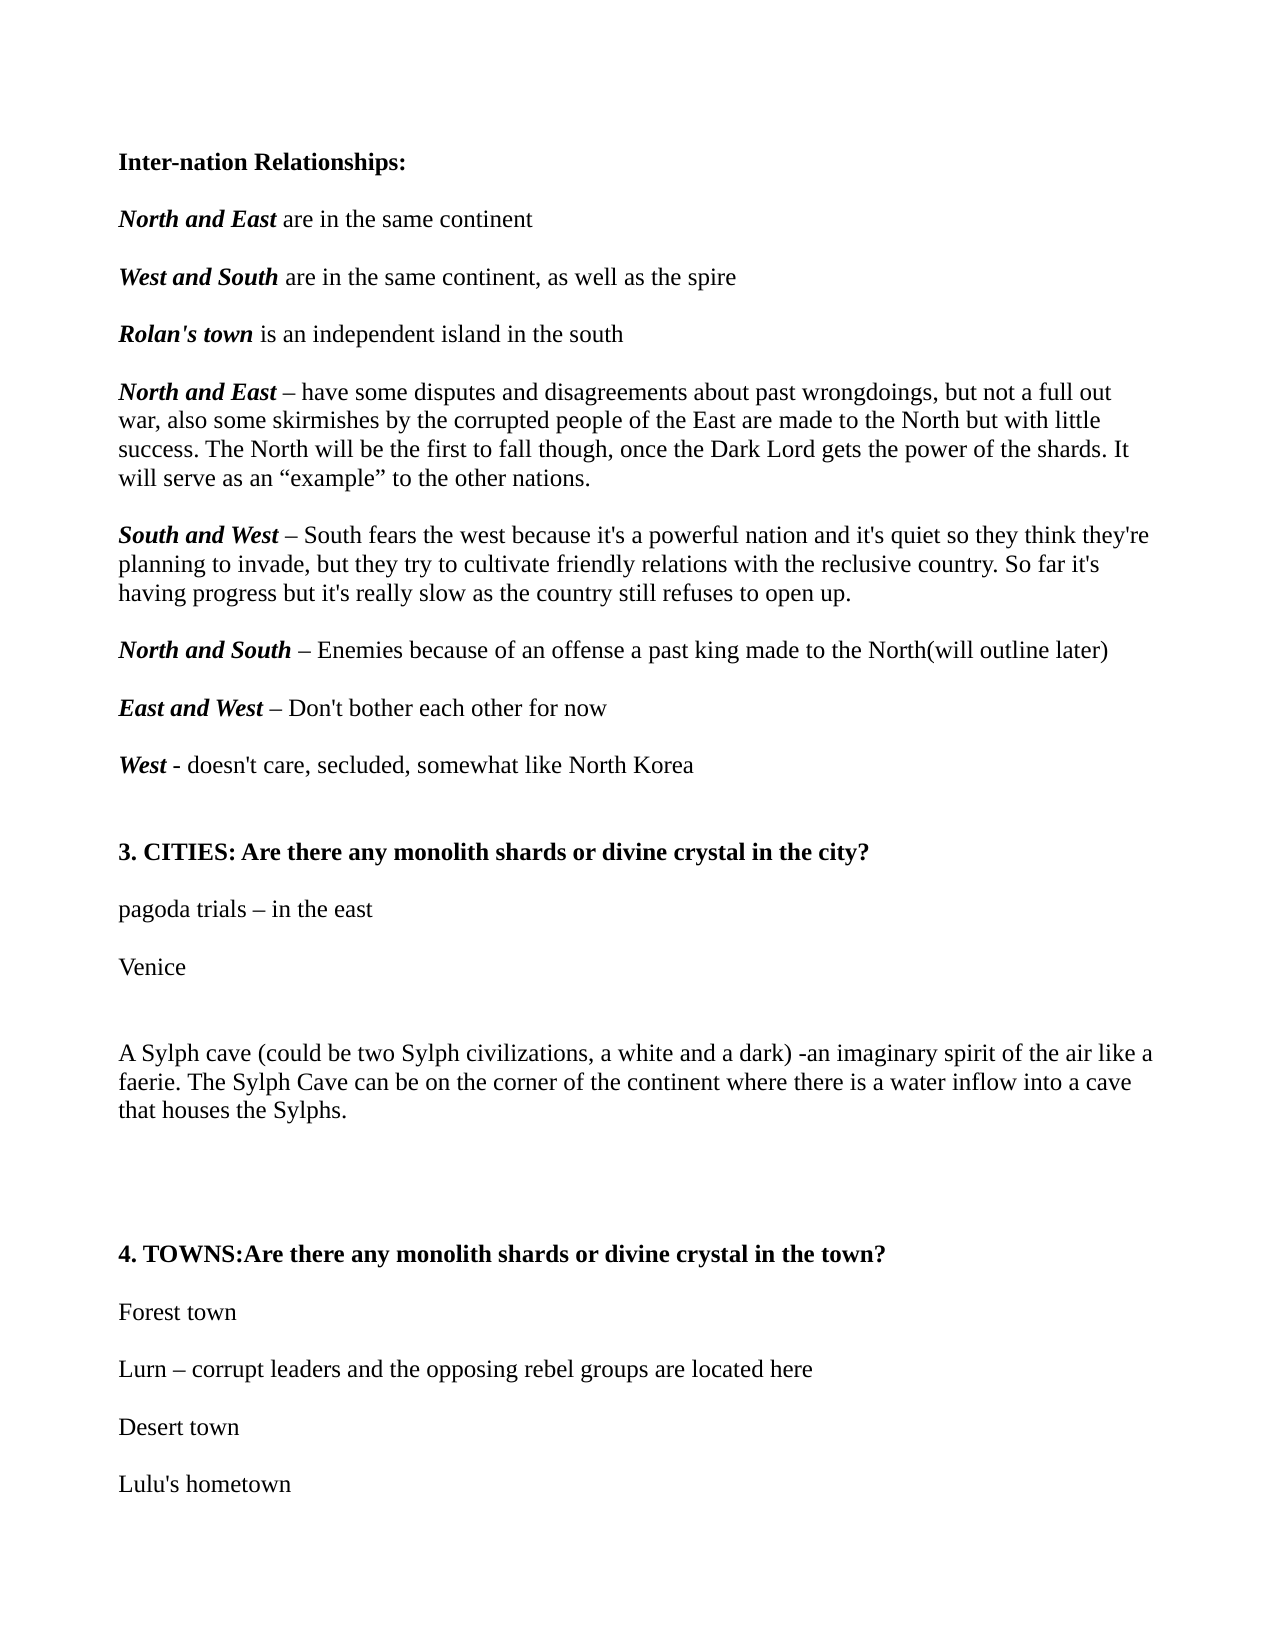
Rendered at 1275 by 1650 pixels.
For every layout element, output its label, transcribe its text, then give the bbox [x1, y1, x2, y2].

text Rolan's town is an independent island in the south [118, 319, 1157, 348]
text West and South are in the same continent, as well as the spire [118, 262, 1157, 291]
text Inter-nation Relationships: [118, 147, 1157, 176]
text Forest town [118, 1297, 1157, 1326]
text West - doesn't care, secluded, somewhat like North Korea [118, 751, 1157, 779]
text East and West – Don't bother each other for now [118, 693, 1157, 722]
text North and South – Enemies because of an offense a past king made to the North(will outline later) [118, 636, 1157, 664]
text North and East – have some disputes and disagreements about past wrongdoings, but not a full out war, also some skirmishes by the corrupted people of the East are made to the North but with little success. The North will be the first to fall though, once the Dark Lord gets the power of the shards. It will serve as an “example” to the other nations. [118, 377, 1157, 492]
text Venice [118, 952, 1157, 981]
text 3. CITIES: Are there any monolith shards or divine crystal in the city? [118, 837, 1157, 866]
text Desert town [118, 1412, 1157, 1441]
text A Sylph cave (could be two Sylph civilizations, a white and a dark) -an imaginary spirit of the air like a faerie. The Sylph Cave can be on the corner of the continent where there is a water inflow into a cave that houses the Sylphs. [118, 1038, 1157, 1124]
text pagoda trials – in the east [118, 894, 1157, 923]
text Lurn – corrupt leaders and the opposing rebel groups are located here [118, 1354, 1157, 1383]
text Lulu's hometown [118, 1469, 1157, 1498]
text South and West – South fears the west because it's a powerful nation and it's quiet so they think they're planning to invade, but they try to cultivate friendly relations with the reclusive country. So far it's having progress but it's really slow as the country still refuses to open up. [118, 521, 1157, 607]
text North and East are in the same continent [118, 204, 1157, 233]
text 4. TOWNS:Are there any monolith shards or divine crystal in the town? [118, 1239, 1157, 1268]
